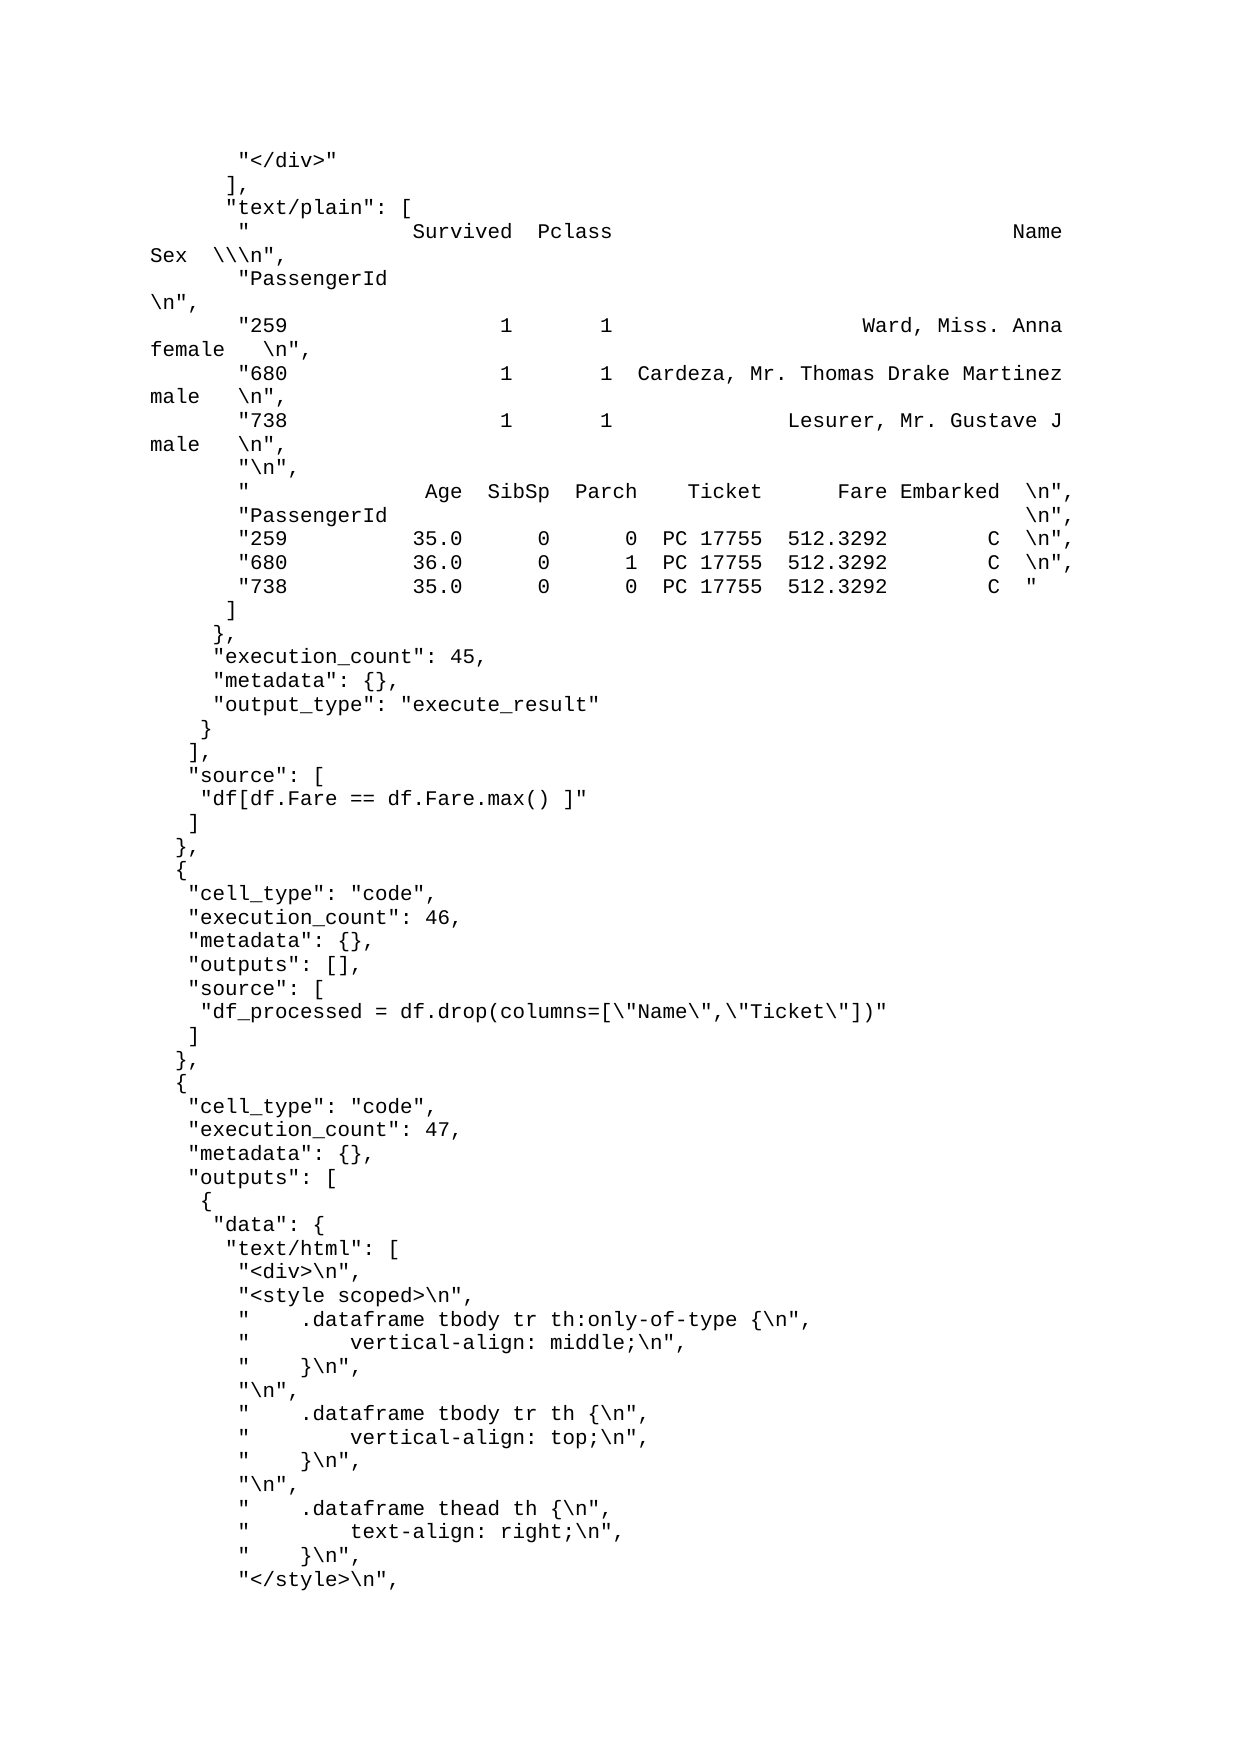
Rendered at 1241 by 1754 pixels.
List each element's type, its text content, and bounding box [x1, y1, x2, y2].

text " }\n", [150, 1451, 1090, 1474]
text " Age SibSp Parch Ticket Fare Embarked \n", [150, 481, 1090, 505]
text " Survived Pclass Name Sex \\\n", [150, 221, 1090, 268]
text ] [150, 1025, 1090, 1048]
text { [150, 1072, 1090, 1096]
text "</style>\n", [150, 1569, 1090, 1592]
text "<div>\n", [150, 1261, 1090, 1285]
text " vertical-align: middle;\n", [150, 1332, 1090, 1356]
text "metadata": {}, [150, 1143, 1090, 1167]
text " .dataframe tbody tr th {\n", [150, 1403, 1090, 1427]
text "outputs": [ [150, 1167, 1090, 1190]
text "outputs": [], [150, 954, 1090, 978]
text "text/html": [ [150, 1238, 1090, 1261]
text " text-align: right;\n", [150, 1521, 1090, 1545]
text { [150, 859, 1090, 883]
text { [150, 1190, 1090, 1214]
text "source": [ [150, 765, 1090, 788]
text "680 1 1 Cardeza, Mr. Thomas Drake Martinez male \n", [150, 363, 1090, 410]
text " }\n", [150, 1356, 1090, 1379]
text "259 35.0 0 0 PC 17755 512.3292 C \n", [150, 528, 1090, 552]
text "data": { [150, 1214, 1090, 1238]
text ], [150, 741, 1090, 765]
text ], [150, 174, 1090, 197]
text "\n", [150, 1474, 1090, 1498]
text }, [150, 623, 1090, 647]
text "680 36.0 0 1 PC 17755 512.3292 C \n", [150, 552, 1090, 576]
text "<style scoped>\n", [150, 1285, 1090, 1309]
text "cell_type": "code", [150, 883, 1090, 907]
text "738 1 1 Lesurer, Mr. Gustave J male \n", [150, 410, 1090, 457]
text "execution_count": 45, [150, 647, 1090, 670]
text "</div>" [150, 150, 1090, 174]
text }, [150, 836, 1090, 859]
text " }\n", [150, 1545, 1090, 1569]
text "259 1 1 Ward, Miss. Anna female \n", [150, 316, 1090, 363]
text "PassengerId \n", [150, 505, 1090, 528]
text "metadata": {}, [150, 670, 1090, 694]
text "df[df.Fare == df.Fare.max() ]" [150, 788, 1090, 812]
text } [150, 717, 1090, 741]
text "output_type": "execute_result" [150, 694, 1090, 717]
text "cell_type": "code", [150, 1096, 1090, 1119]
text }, [150, 1048, 1090, 1072]
text " vertical-align: top;\n", [150, 1427, 1090, 1451]
text "\n", [150, 457, 1090, 481]
text " .dataframe thead th {\n", [150, 1498, 1090, 1521]
text "execution_count": 46, [150, 907, 1090, 930]
text "PassengerId \n", [150, 268, 1090, 316]
text " .dataframe tbody tr th:only-of-type {\n", [150, 1309, 1090, 1332]
text "text/plain": [ [150, 197, 1090, 221]
text ] [150, 599, 1090, 623]
text "execution_count": 47, [150, 1119, 1090, 1143]
text "df_processed = df.drop(columns=[\"Name\",\"Ticket\"])" [150, 1001, 1090, 1025]
text "metadata": {}, [150, 930, 1090, 954]
text ] [150, 812, 1090, 836]
text "source": [ [150, 978, 1090, 1001]
text "738 35.0 0 0 PC 17755 512.3292 C " [150, 576, 1090, 599]
text "\n", [150, 1379, 1090, 1403]
